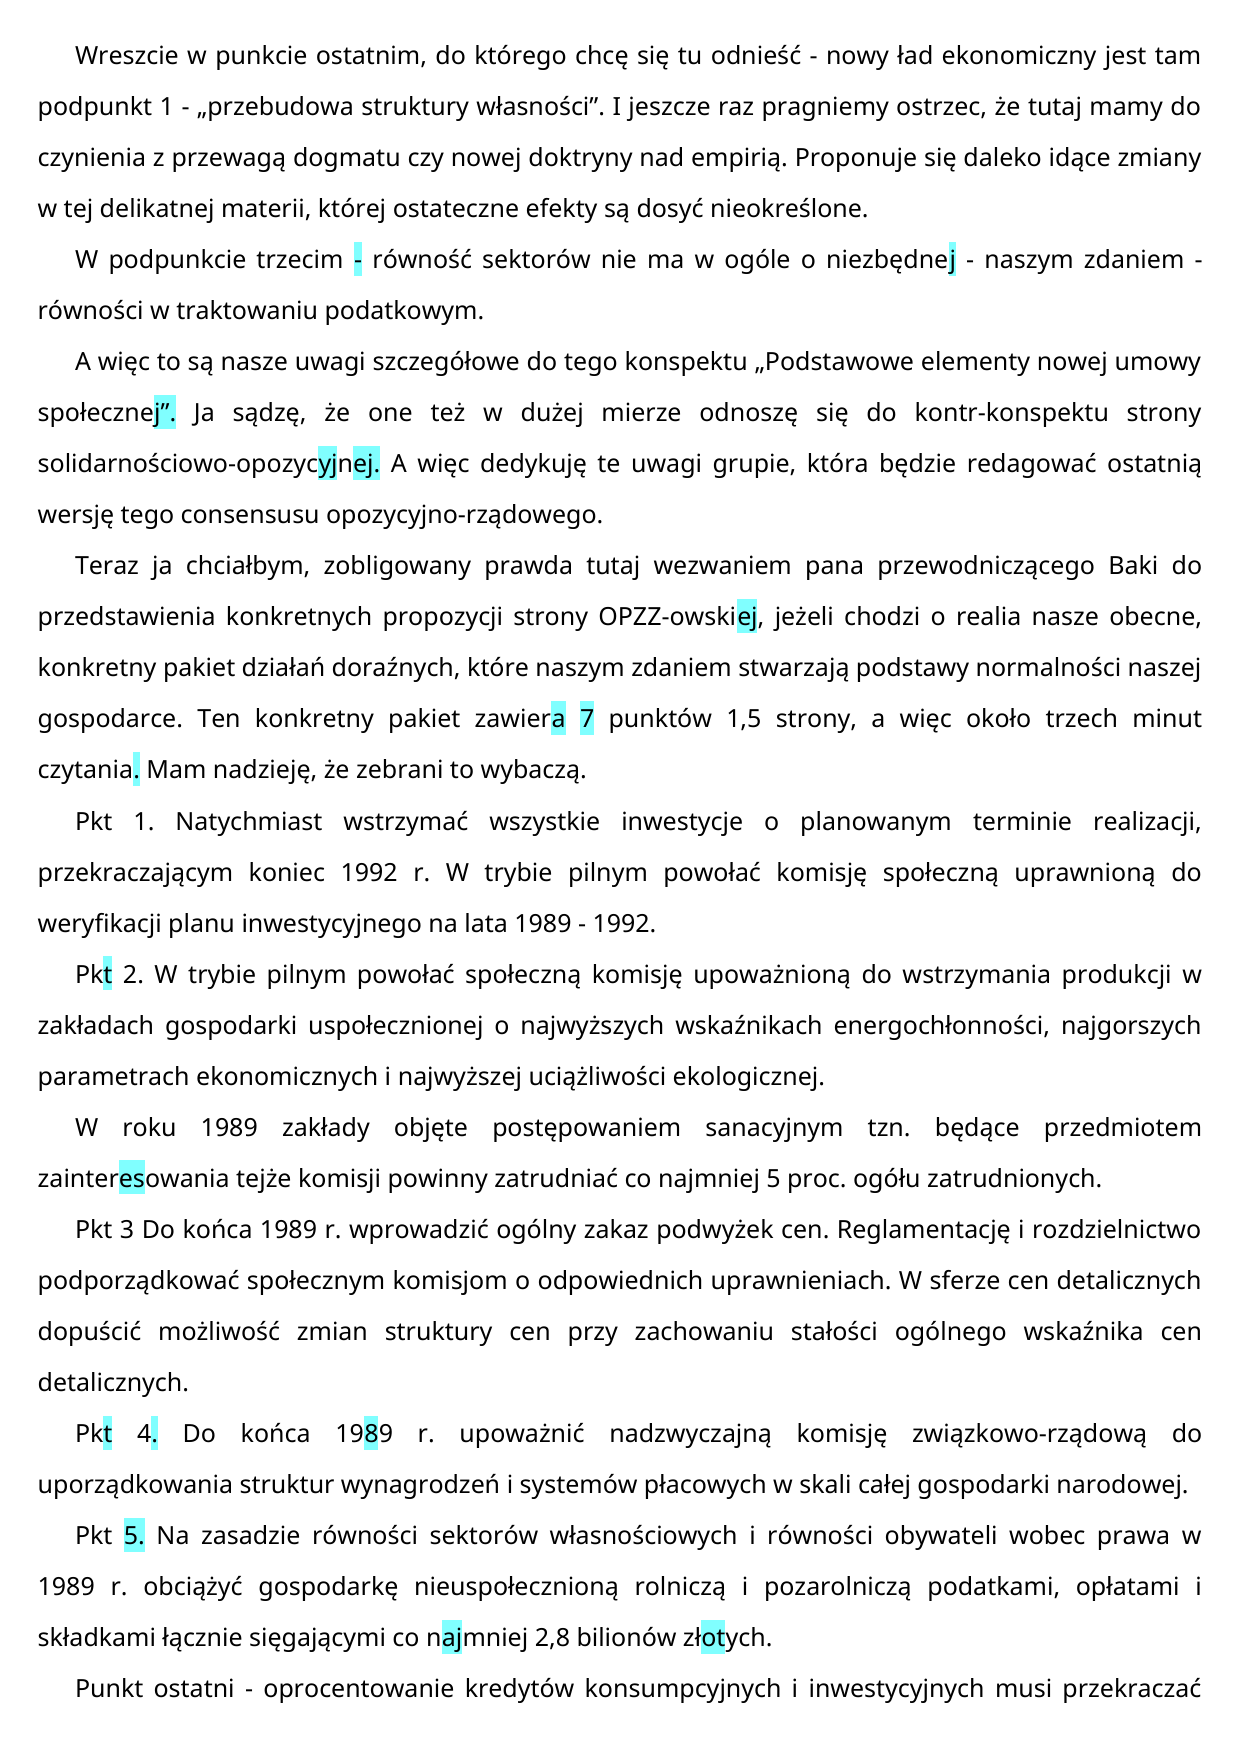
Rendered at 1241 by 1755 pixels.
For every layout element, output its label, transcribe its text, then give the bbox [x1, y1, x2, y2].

text Pkt 3 Do końca 1989 r. wprowadzić ogólny zakaz podwyżek cen. Reglamentację i rozdzielnictwo podporządkować społecznym komisjom o odpowiednich uprawnieniach. W sferze cen detalicznych dopuścić możliwość zmian struktury cen przy zachowaniu stałości ogólnego wskaźnika cen detalicznych. [37, 1211, 1203, 1399]
text W podpunkcie trzecim - równość sektorów nie ma w ogóle o niezbędnej - naszym zdaniem - równości w traktowaniu podatkowym. [37, 242, 1203, 327]
text Pkt 4. Do końca 1989 r. upoważnić nadzwyczajną komisję związkowo-rządową do uporządkowania struktur wynagrodzeń i systemów płacowych w skali całej gospodarki narodowej. [37, 1416, 1203, 1501]
text Punkt ostatni - oprocentowanie kredytów konsumpcyjnych i inwestycyjnych musi przekraczać [37, 1671, 1203, 1705]
text Wreszcie w punkcie ostatnim, do którego chcę się tu odnieść - nowy ład ekonomiczny jest tam podpunkt 1 - „przebudowa struktury własności”. I jeszcze raz pragniemy ostrzec, że tutaj mamy do czynienia z przewagą dogmatu czy nowej doktryny nad empirią. Proponuje się daleko idące zmiany w tej delikatnej materii, której ostateczne efekty są dosyć nieokreślone. [37, 37, 1203, 225]
text A więc to są nasze uwagi szczegółowe do tego konspektu „Podstawowe elementy nowej umowy społecznej”. Ja sądzę, że one też w dużej mierze odnoszę się do kontr-konspektu strony solidarnościowo-opozycyjnej. A więc dedykuję te uwagi grupie, która będzie redagować ostatnią wersję tego consensusu opozycyjno-rządowego. [37, 344, 1203, 531]
text Pkt 2. W trybie pilnym powołać społeczną komisję upoważnioną do wstrzymania produkcji w zakładach gospodarki uspołecznionej o najwyższych wskaźnikach energochłonności, najgorszych parametrach ekonomicznych i najwyższej uciążliwości ekologicznej. [37, 956, 1203, 1092]
text W roku 1989 zakłady objęte postępowaniem sanacyjnym tzn. będące przedmiotem zainteresowania tejże komisji powinny zatrudniać co najmniej 5 proc. ogółu zatrudnionych. [37, 1109, 1203, 1194]
text Pkt 1. Natychmiast wstrzymać wszystkie inwestycje o planowanym terminie realizacji, przekraczającym koniec 1992 r. W trybie pilnym powołać komisję społeczną uprawnioną do weryfikacji planu inwestycyjnego na lata 1989 - 1992. [37, 803, 1203, 939]
text Teraz ja chciałbym, zobligowany prawda tutaj wezwaniem pana przewodniczącego Baki do przedstawienia konkretnych propozycji strony OPZZ-owskiej, jeżeli chodzi o realia nasze obecne, konkretny pakiet działań doraźnych, które naszym zdaniem stwarzają podstawy normalności naszej gospodarce. Ten konkretny pakiet zawiera 7 punktów 1,5 strony, a więc około trzech minut czytania. Mam nadzieję, że zebrani to wybaczą. [37, 548, 1203, 786]
text Pkt 5. Na zasadzie równości sektorów własnościowych i równości obywateli wobec prawa w 1989 r. obciążyć gospodarkę nieuspołecznioną rolniczą i pozarolniczą podatkami, opłatami i składkami łącznie sięgającymi co najmniej 2,8 bilionów złotych. [37, 1518, 1203, 1654]
